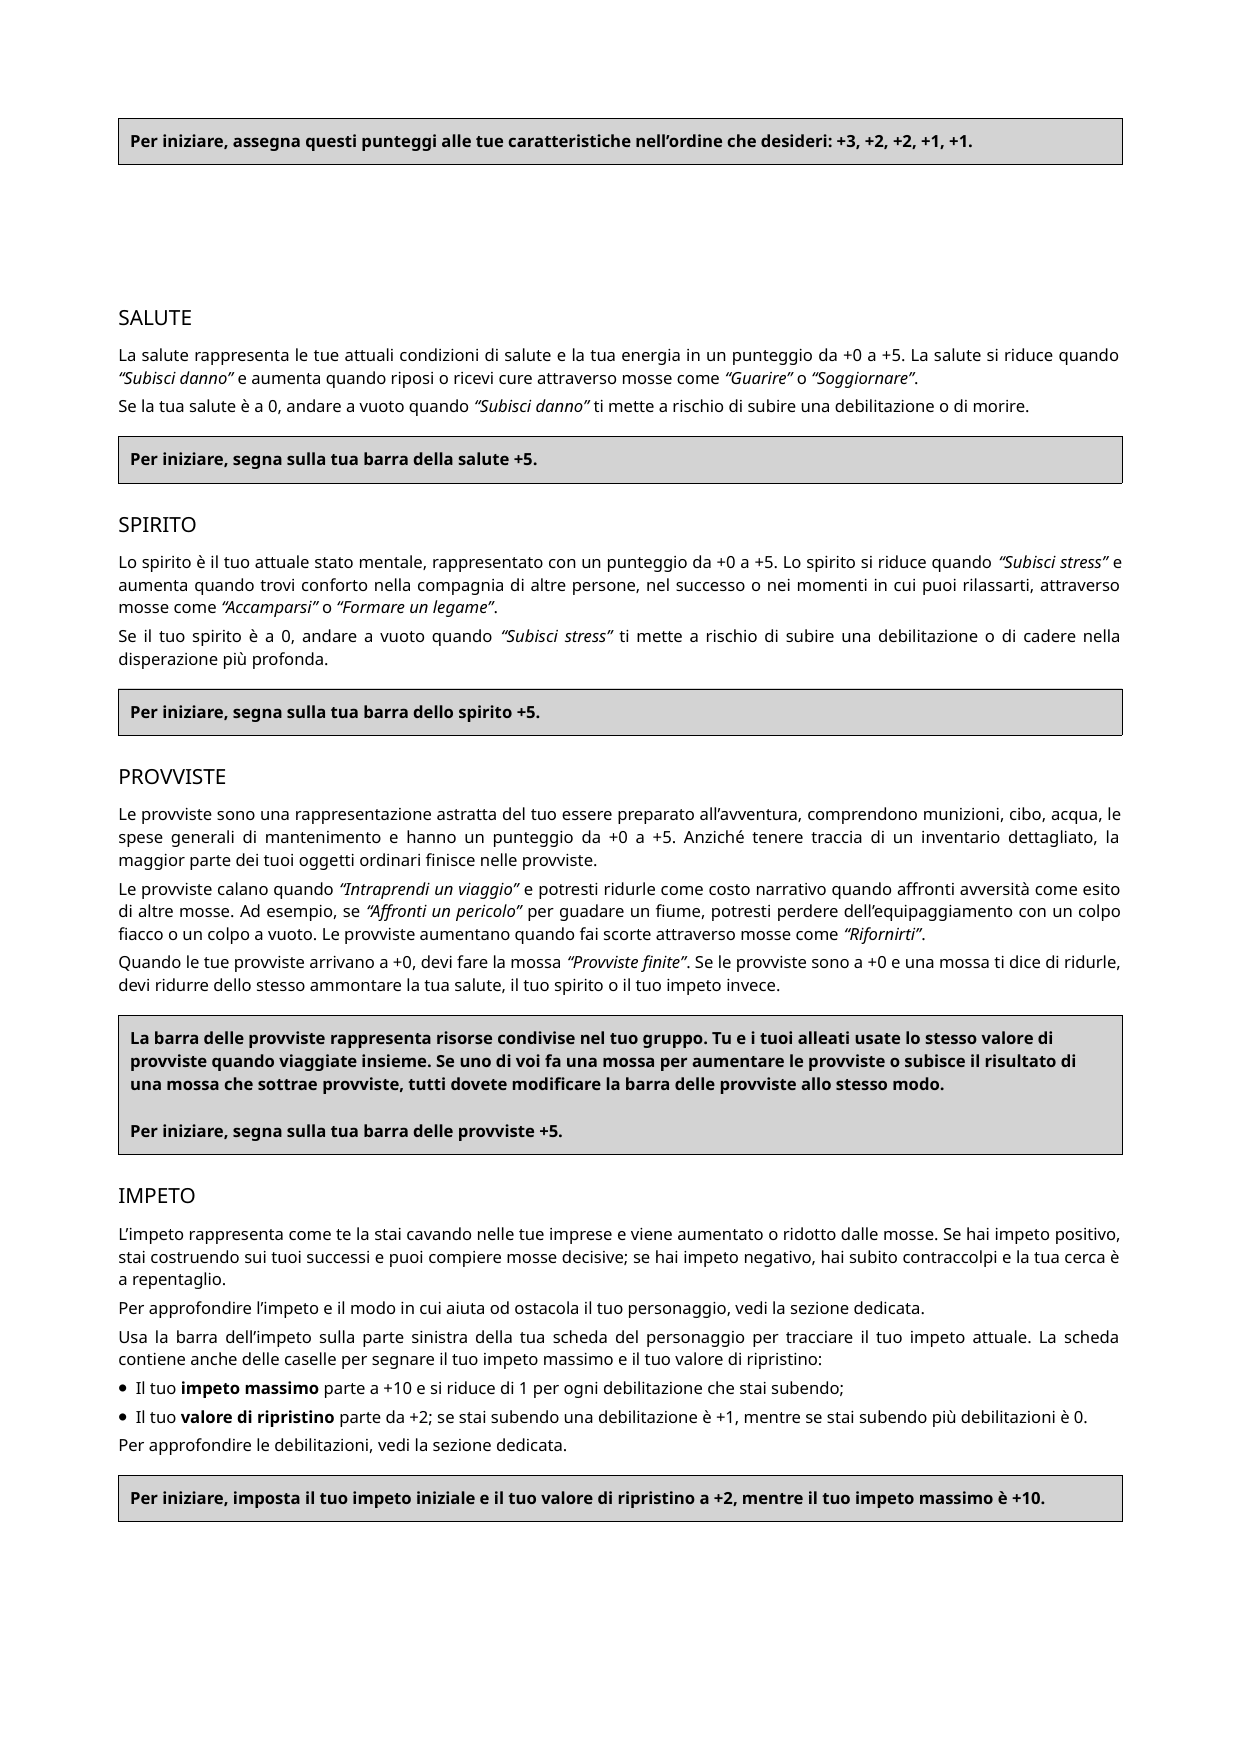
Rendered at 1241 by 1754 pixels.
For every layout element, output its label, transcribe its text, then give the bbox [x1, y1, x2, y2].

text La salute rappresenta le tue attuali condizioni di salute e la tua energia in un punteggio da +0 a +5. La salute si riduce quando “Subisci danno” e aumenta quando riposi o ricevi cure attraverso mosse come “Guarire” o “Soggiornare”. [118, 344, 1122, 389]
text L’impeto rappresenta come te la stai cavando nelle tue imprese e viene aumentato o ridotto dalle mosse. Se hai impeto positivo, stai costruendo sui tuoi successi e puoi compiere mosse decisive; se hai impeto negativo, hai subito contraccolpi e la tua cerca è a repentaglio. [118, 1223, 1122, 1291]
text Usa la barra dell’impeto sulla parte sinistra della tua scheda del personaggio per tracciare il tuo impeto attuale. La scheda contiene anche delle caselle per segnare il tuo impeto massimo e il tuo valore di ripristino: [118, 1325, 1122, 1371]
text Se il tuo spirito è a 0, andare a vuoto quando “Subisci stress” ti mette a rischio di subire una debilitazione o di cadere nella disperazione più profonda. [118, 625, 1122, 670]
text Per iniziare, assegna questi punteggi alle tue caratteristiche nell’ordine che desideri: +3, +2, +2, +1, +1. [119, 119, 1122, 164]
text Per approfondire le debilitazioni, vedi la sezione dedicata. [118, 1434, 1122, 1457]
text ⦁ Il tuo valore di ripristino parte da +2; se stai subendo una debilitazione è +1, mentre se stai subendo più debilitazioni è 0. [118, 1405, 1122, 1428]
subtitle SALUTE [118, 303, 1122, 331]
text Per approfondire l’impeto e il modo in cui aiuta od ostacola il tuo personaggio, vedi la sezione dedicata. [118, 1297, 1122, 1319]
text Per iniziare, imposta il tuo impeto iniziale e il tuo valore di ripristino a +2, mentre il tuo impeto massimo è +10. [119, 1476, 1122, 1521]
subtitle PROVVISTE [118, 762, 1122, 791]
text La barra delle provviste rappresenta risorse condivise nel tuo gruppo. Tu e i tuoi alleati usate lo stesso valore di provviste quando viaggiate insieme. Se uno di voi fa una mossa per aumentare le provviste o subisce il risultato di una mossa che sottrae provviste, tutti dovete modificare la barra delle provviste allo stesso modo. [119, 1016, 1122, 1095]
subtitle IMPETO [118, 1182, 1122, 1210]
text Lo spirito è il tuo attuale stato mentale, rappresentato con un punteggio da +0 a +5. Lo spirito si riduce quando “Subisci stress” e aumenta quando trovi conforto nella compagnia di altre persone, nel successo o nei momenti in cui puoi rilassarti, attraverso mosse come “Accamparsi” o “Formare un legame”. [118, 551, 1122, 619]
text ⦁ Il tuo impeto massimo parte a +10 e si riduce di 1 per ogni debilitazione che stai subendo; [118, 1377, 1122, 1399]
text Per iniziare, segna sulla tua barra della salute +5. [119, 437, 1122, 483]
text Per iniziare, segna sulla tua barra dello spirito +5. [119, 690, 1122, 735]
subtitle SPIRITO [118, 510, 1122, 538]
text Le provviste calano quando “Intraprendi un viaggio” e potresti ridurle come costo narrativo quando affronti avversità come esito di altre mosse. Ad esempio, se “Affronti un pericolo” per guadare un fiume, potresti perdere dell’equipaggiamento con un colpo fiacco o un colpo a vuoto. Le provviste aumentano quando fai scorte attraverso mosse come “Rifornirti”. [118, 877, 1122, 945]
text Quando le tue provviste arrivano a +0, devi fare la mossa “Provviste finite”. Se le provviste sono a +0 e una mossa ti dice di ridurle, devi ridurre dello stesso ammontare la tua salute, il tuo spirito o il tuo impeto invece. [118, 951, 1122, 997]
text Per iniziare, segna sulla tua barra delle provviste +5. [119, 1108, 1122, 1154]
text Se la tua salute è a 0, andare a vuoto quando “Subisci danno” ti mette a rischio di subire una debilitazione o di morire. [118, 395, 1122, 418]
text Le provviste sono una rappresentazione astratta del tuo essere preparato all’avventura, comprendono munizioni, cibo, acqua, le spese generali di mantenimento e hanno un punteggio da +0 a +5. Anziché tenere traccia di un inventario dettagliato, la maggior parte dei tuoi oggetti ordinari finisce nelle provviste. [118, 803, 1122, 871]
